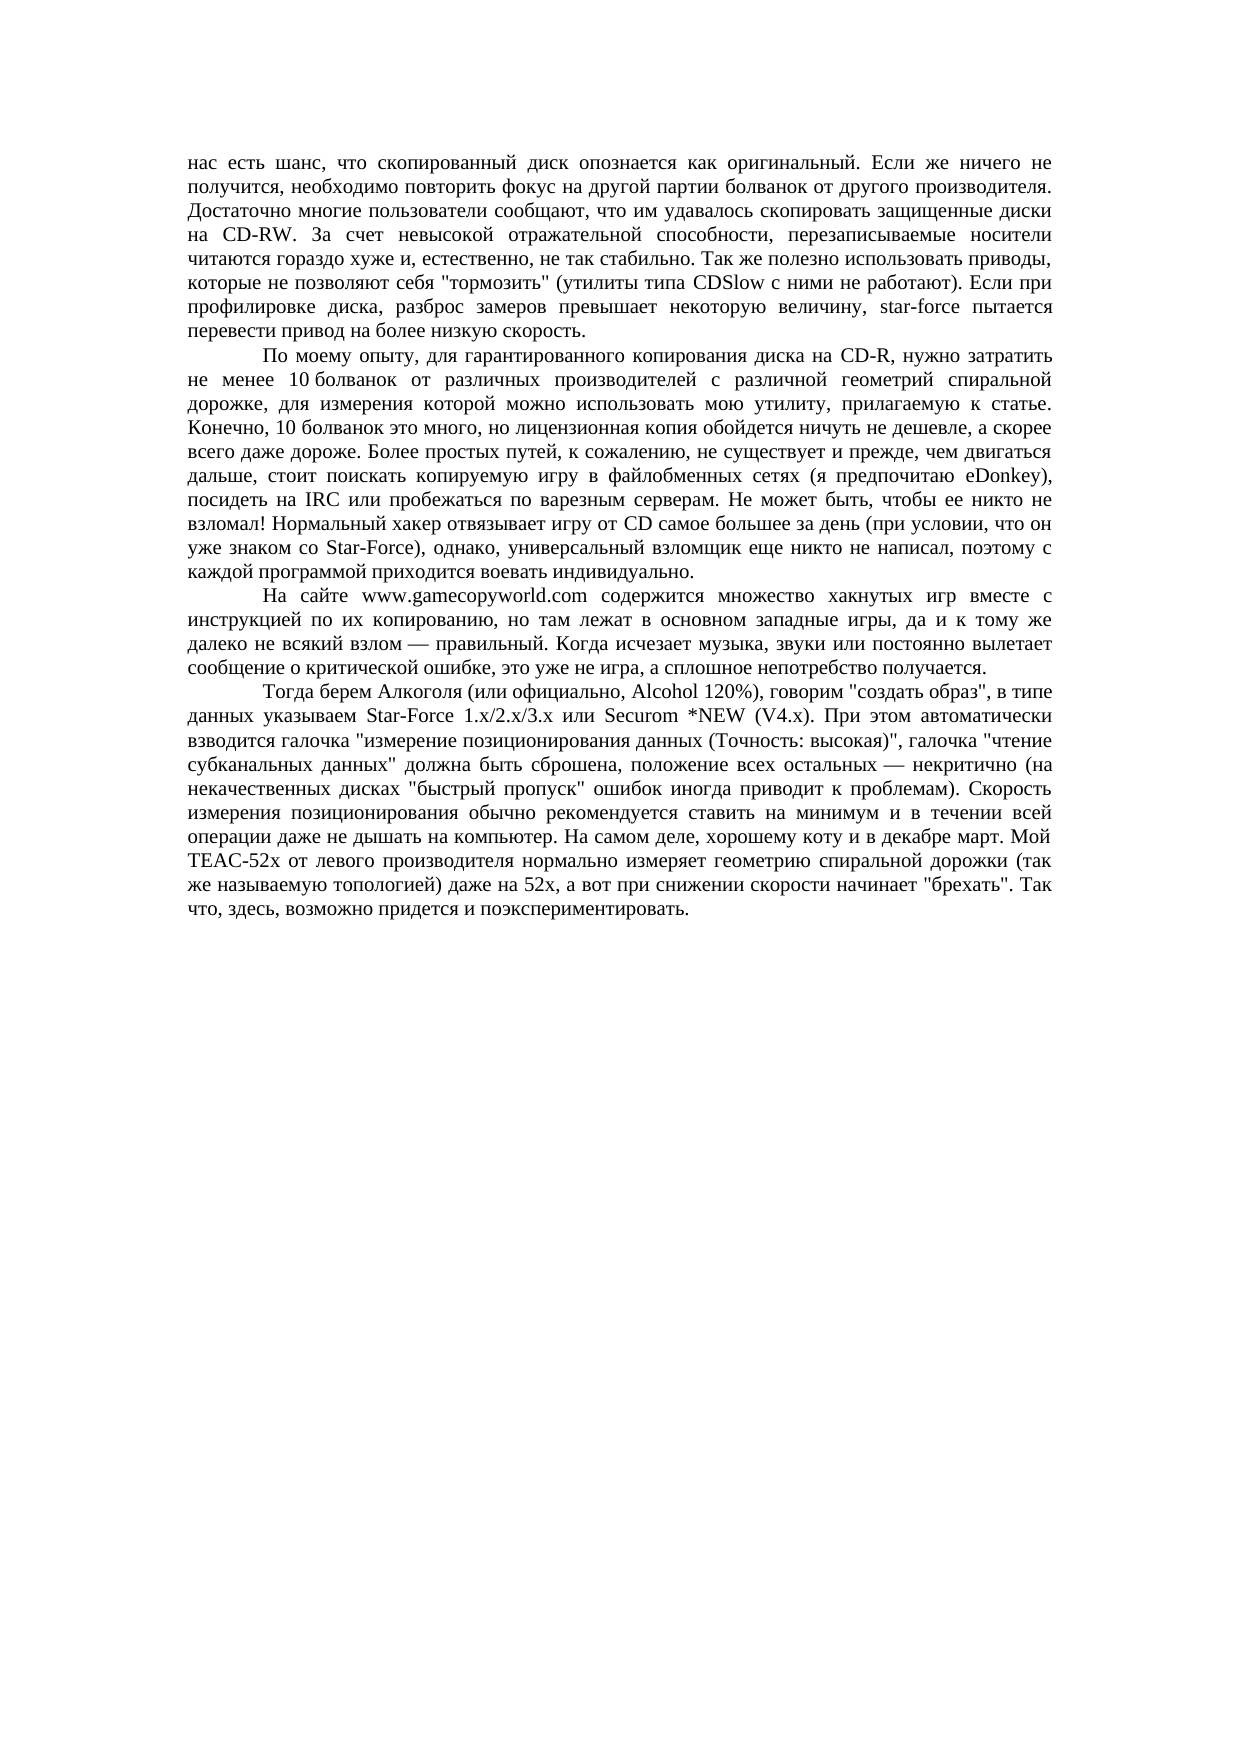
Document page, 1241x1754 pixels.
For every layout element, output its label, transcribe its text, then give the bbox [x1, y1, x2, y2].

text Тогда берем Алкоголя (или официально, Alcohol 120%), говорим "создать образ", в типе данных указываем Star-Force 1.x/2.x/3.x или Securom *NEW (V4.x). При этом автоматически взводится галочка "измерение позиционирования данных (Точность: высокая)", галочка "чтение субканальных данных" должна быть сброшена, положение всех остальных — некритично (на некачественных дисках "быстрый пропуск" ошибок иногда приводит к проблемам). Скорость измерения позиционирования обычно рекомендуется ставить на минимум и в течении всей операции даже не дышать на компьютер. На самом деле, хорошему коту и в декабре март. Мой TEAC-52x от левого производителя нормально измеряет геометрию спиральной дорожки (так же называемую топологией) даже на 52х, а вот при снижении скорости начинает "брехать". Так что, здесь, возможно придется и поэкспериментировать. [187, 679, 1053, 920]
text нас есть шанс, что скопированный диск опознается как оригинальный. Если же ничего не получится, необходимо повторить фокус на другой партии болванок от другого производителя. Достаточно многие пользователи сообщают, что им удавалось скопировать защищенные диски на CD-RW. За счет невысокой отражательной способности, перезаписываемые носители читаются гораздо хуже и, естественно, не так стабильно. Так же полезно использовать приводы, которые не позволяют себя "тормозить" (утилиты типа CDSlow с ними не работают). Если при профилировке диска, разброс замеров превышает некоторую величину, star-force пытается перевести привод на более низкую скорость. [187, 150, 1053, 342]
text На сайте www.gamecopyworld.com содержится множество хакнутых игр вместе с инструкцией по их копированию, но там лежат в основном западные игры, да и к тому же далеко не всякий взлом — правильный. Когда исчезает музыка, звуки или постоянно вылетает сообщение о критической ошибке, это уже не игра, а сплошное непотребство получается. [187, 583, 1053, 679]
text По моему опыту, для гарантированного копирования диска на CD-R, нужно затратить не менее 10 болванок от различных производителей с различной геометрий спиральной дорожке, для измерения которой можно использовать мою утилиту, прилагаемую к статье. Конечно, 10 болванок это много, но лицензионная копия обойдется ничуть не дешевле, а скорее всего даже дороже. Более простых путей, к сожалению, не существует и прежде, чем двигаться дальше, стоит поискать копируемую игру в файлобменных сетях (я предпочитаю eDonkey), посидеть на IRC или пробежаться по варезным серверам. Не может быть, чтобы ее никто не взломал! Нормальный хакер отвязывает игру от CD самое большее за день (при условии, что он уже знаком со Star-Force), однако, универсальный взломщик еще никто не написал, поэтому с каждой программой приходится воевать индивидуально. [187, 342, 1053, 583]
